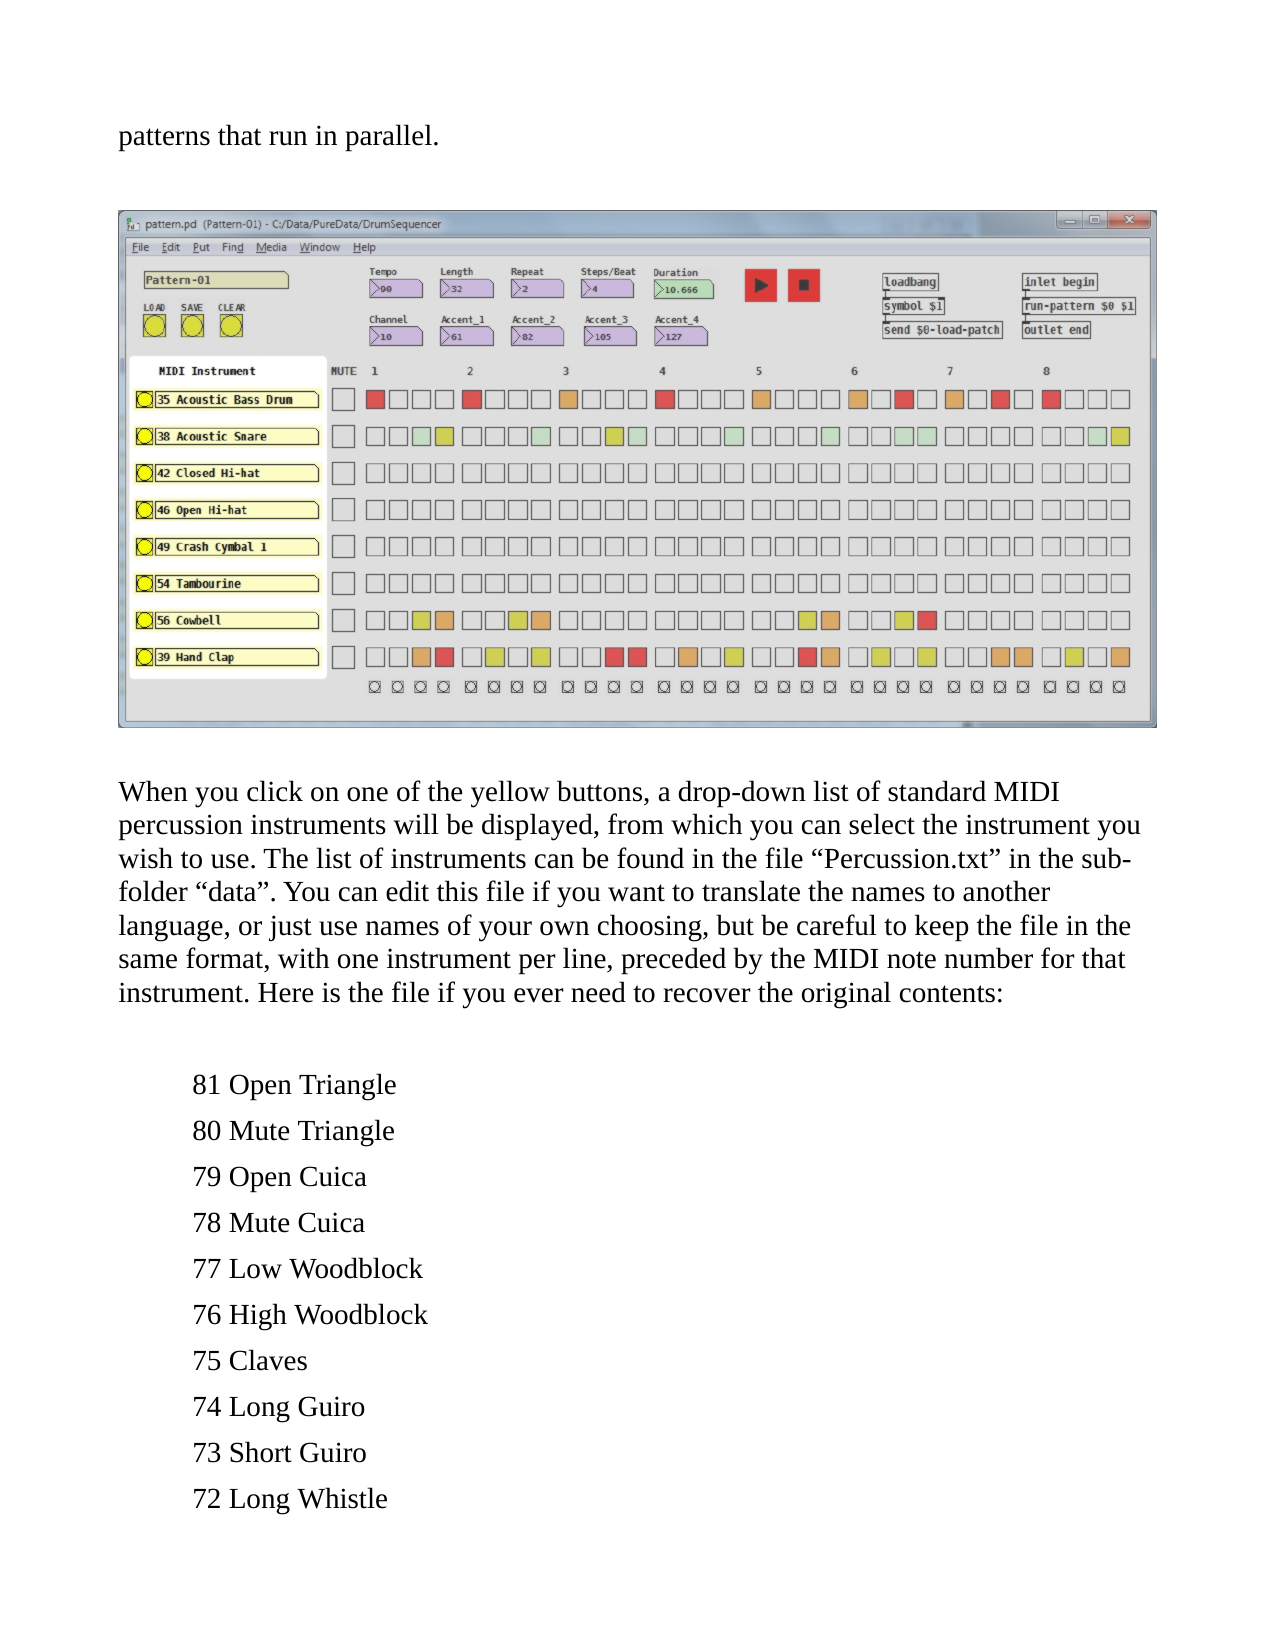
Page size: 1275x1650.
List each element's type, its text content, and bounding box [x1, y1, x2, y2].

text 74 Long Guiro [192, 1389, 1157, 1423]
text patterns that run in parallel. [118, 118, 1157, 152]
text 78 Mute Cuica [192, 1205, 1157, 1239]
text 77 Low Woodblock [192, 1251, 1157, 1285]
text 81 Open Triangle [192, 1067, 1157, 1101]
text 80 Mute Triangle [192, 1113, 1157, 1147]
text 76 High Woodblock [192, 1297, 1157, 1331]
picture [118, 210, 1157, 728]
text When you click on one of the yellow buttons, a drop-down list of standard MIDI percussion instruments will be displayed, from which you can select the instrument you wish to use. The list of instruments can be found in the file “Percussion.txt” in the sub-folder “data”. You can edit this file if you want to translate the names to another language, or just use names of your own choosing, but be careful to keep the file in the same format, with one instrument per line, preceded by the MIDI note number for that instrument. Here is the file if you ever need to recover the original contents: [118, 774, 1157, 1008]
text 75 Claves [192, 1343, 1157, 1377]
text 73 Short Guiro [192, 1435, 1157, 1469]
text 72 Long Whistle [192, 1481, 1157, 1515]
text 79 Open Cuica [192, 1159, 1157, 1193]
